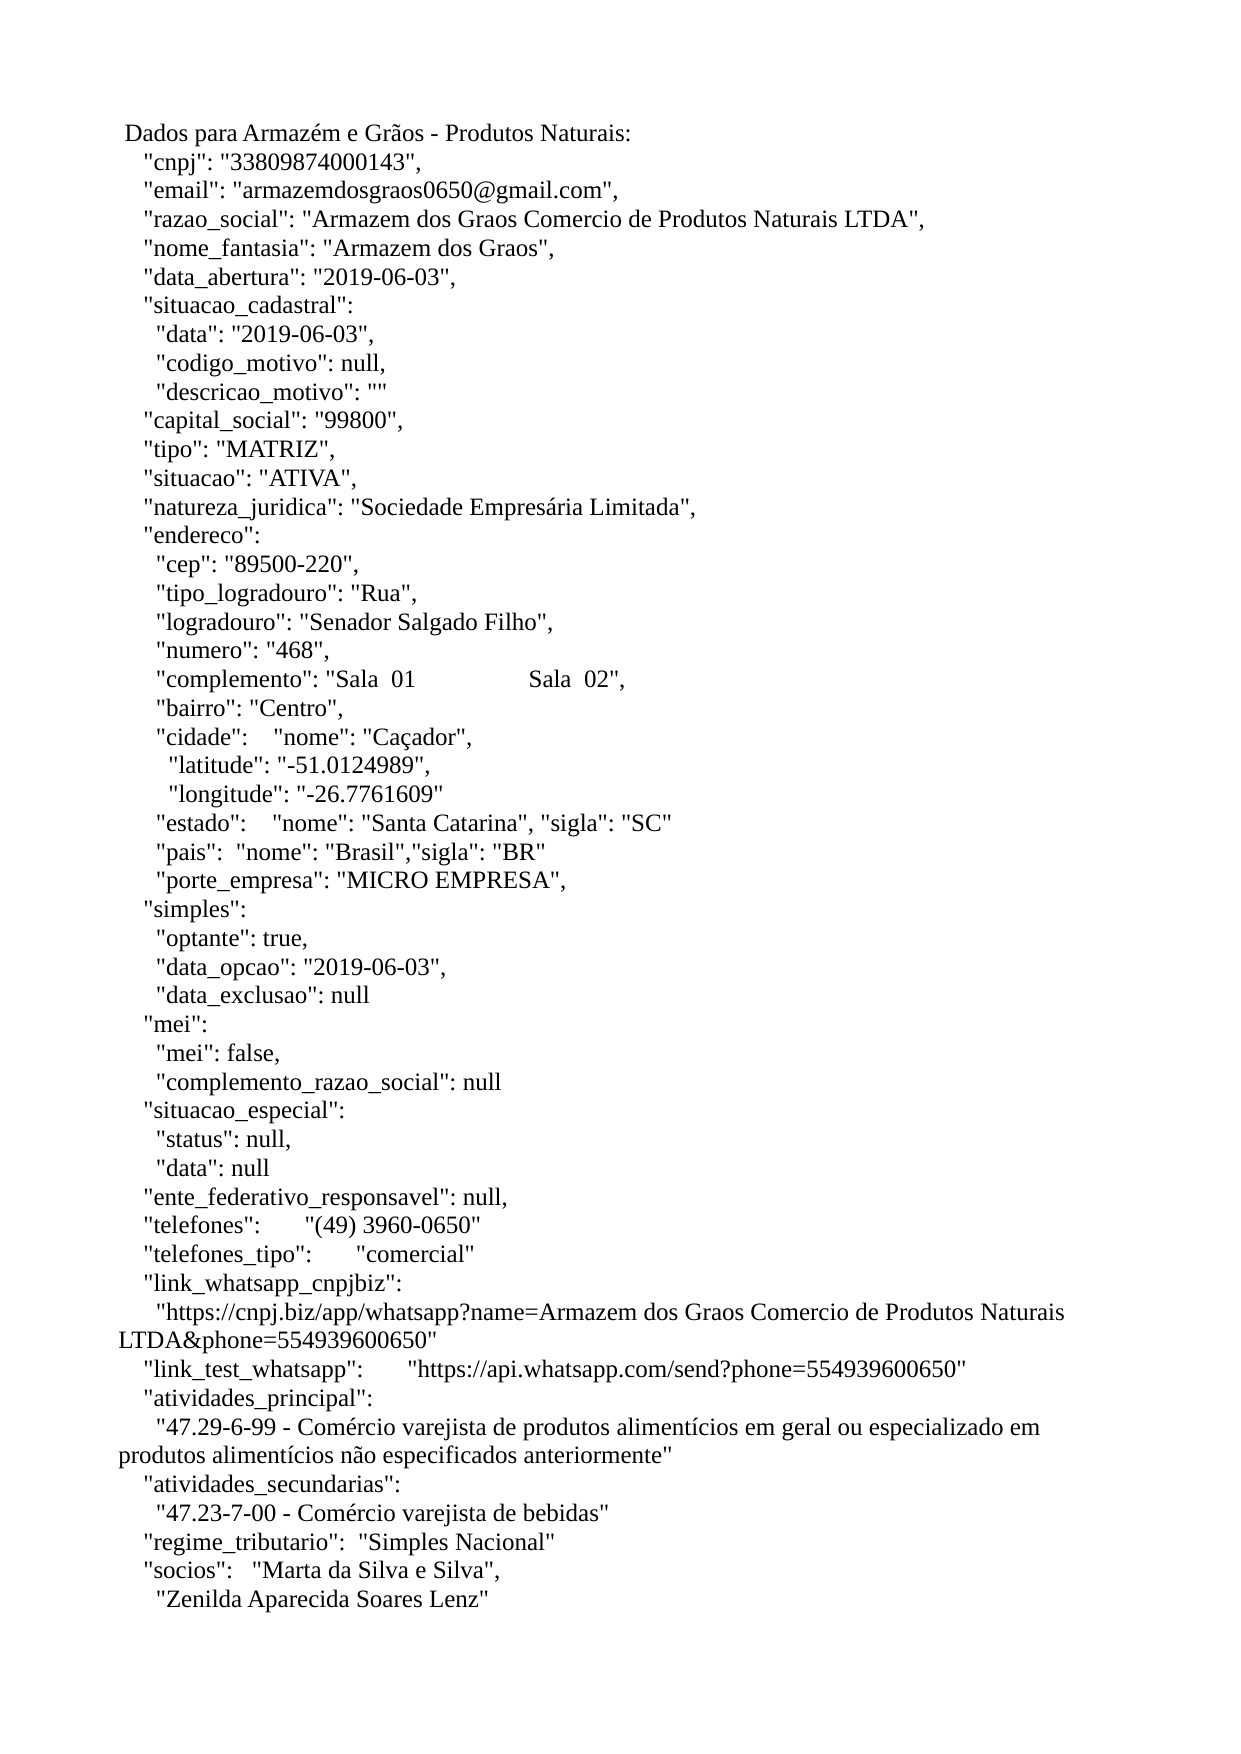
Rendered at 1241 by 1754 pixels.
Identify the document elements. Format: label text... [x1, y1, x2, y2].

text "telefones_tipo": "comercial" [118, 1239, 1122, 1268]
text "situacao_cadastral": [118, 291, 1122, 319]
text "data": null [118, 1153, 1122, 1182]
text "situacao": "ATIVA", [118, 463, 1122, 492]
text "status": null, [118, 1124, 1122, 1153]
text "link_test_whatsapp": "https://api.whatsapp.com/send?phone=554939600650" [118, 1354, 1122, 1383]
text "tipo_logradouro": "Rua", [118, 578, 1122, 607]
text "link_whatsapp_cnpjbiz": [118, 1268, 1122, 1297]
text "porte_empresa": "MICRO EMPRESA", [118, 866, 1122, 894]
text "atividades_secundarias": [118, 1469, 1122, 1498]
text "mei": [118, 1009, 1122, 1038]
text "estado": "nome": "Santa Catarina", "sigla": "SC" [118, 808, 1122, 837]
text "regime_tributario": "Simples Nacional" [118, 1527, 1122, 1556]
text "endereco": [118, 521, 1122, 549]
text "nome_fantasia": "Armazem dos Graos", [118, 233, 1122, 262]
text "bairro": "Centro", [118, 693, 1122, 722]
text "socios": "Marta da Silva e Silva", [118, 1556, 1122, 1584]
text "Zenilda Aparecida Soares Lenz" [118, 1584, 1122, 1613]
text "tipo": "MATRIZ", [118, 434, 1122, 463]
text "codigo_motivo": null, [118, 348, 1122, 377]
text "complemento": "Sala 01 Sala 02", [118, 664, 1122, 693]
text "longitude": "-26.7761609" [118, 779, 1122, 808]
text "numero": "468", [118, 636, 1122, 664]
text "47.29-6-99 - Comércio varejista de produtos alimentícios em geral ou especializado em produtos alimentícios não especificados anteriormente" [118, 1412, 1122, 1469]
text "situacao_especial": [118, 1096, 1122, 1124]
text "data": "2019-06-03", [118, 319, 1122, 348]
text "mei": false, [118, 1038, 1122, 1067]
text "cep": "89500-220", [118, 549, 1122, 578]
text "descricao_motivo": "" [118, 377, 1122, 406]
text "pais": "nome": "Brasil","sigla": "BR" [118, 837, 1122, 866]
text "natureza_juridica": "Sociedade Empresária Limitada", [118, 492, 1122, 521]
text "razao_social": "Armazem dos Graos Comercio de Produtos Naturais LTDA", [118, 204, 1122, 233]
text "latitude": "-51.0124989", [118, 751, 1122, 779]
text "cnpj": "33809874000143", [118, 147, 1122, 176]
text "capital_social": "99800", [118, 406, 1122, 434]
text "47.23-7-00 - Comércio varejista de bebidas" [118, 1498, 1122, 1527]
text "cidade": "nome": "Caçador", [118, 722, 1122, 751]
text "telefones": "(49) 3960-0650" [118, 1211, 1122, 1239]
text "email": "armazemdosgraos0650@gmail.com", [118, 176, 1122, 204]
text "data_opcao": "2019-06-03", [118, 952, 1122, 981]
text "https://cnpj.biz/app/whatsapp?name=Armazem dos Graos Comercio de Produtos Naturais LTDA&phone=554939600650" [118, 1297, 1122, 1354]
text "ente_federativo_responsavel": null, [118, 1182, 1122, 1211]
text "data_abertura": "2019-06-03", [118, 262, 1122, 291]
text "simples": [118, 894, 1122, 923]
text "complemento_razao_social": null [118, 1067, 1122, 1096]
text "logradouro": "Senador Salgado Filho", [118, 607, 1122, 636]
text Dados para Armazém e Grãos - Produtos Naturais: [118, 118, 1122, 147]
text "atividades_principal": [118, 1383, 1122, 1412]
text "data_exclusao": null [118, 981, 1122, 1009]
text "optante": true, [118, 923, 1122, 952]
